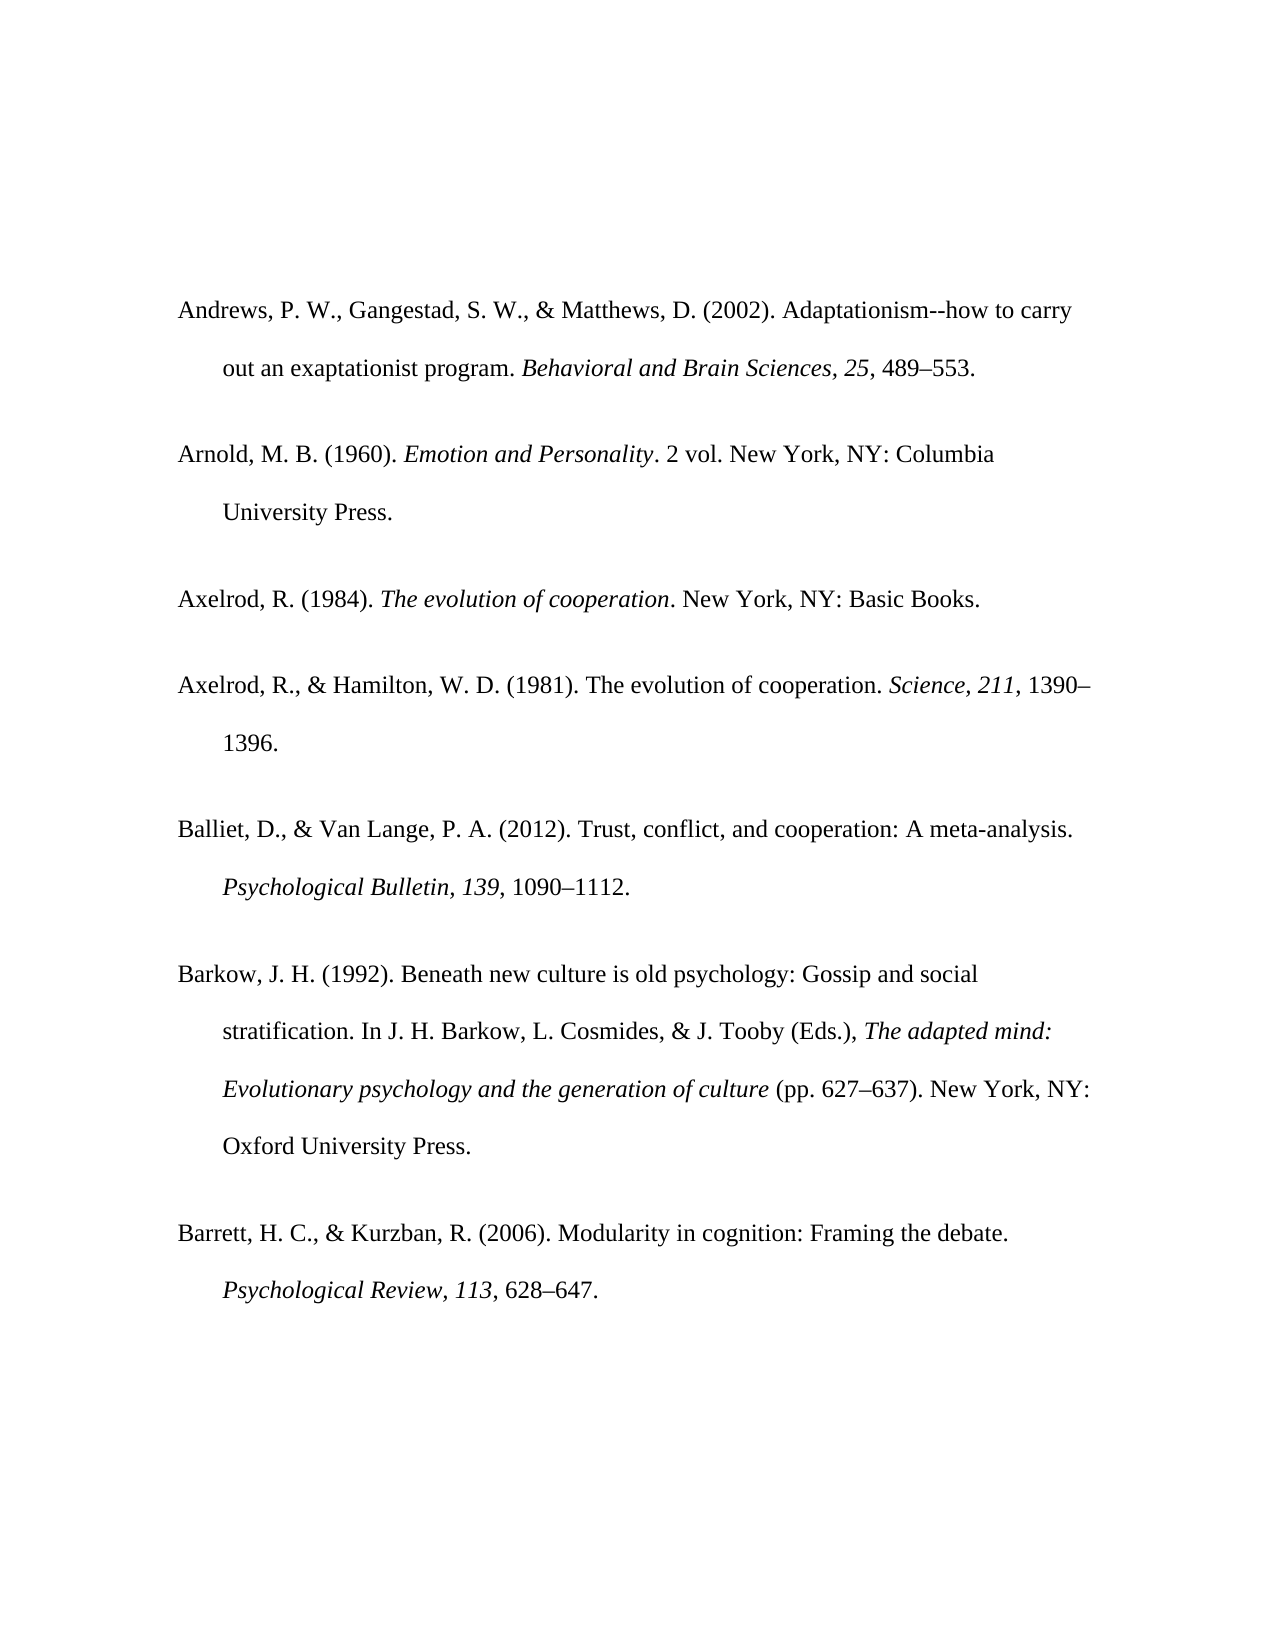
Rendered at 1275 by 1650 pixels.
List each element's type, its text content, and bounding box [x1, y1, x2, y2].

text Balliet, D., & Van Lange, P. A. (2012). Trust, conflict, and cooperation: A meta-analysis. Psychological Bulletin, 139, 1090–1112. [177, 814, 1098, 901]
text Barkow, J. H. (1992). Beneath new culture is old psychology: Gossip and social stratification. In J. H. Barkow, L. Cosmides, & J. Tooby (Eds.), The adapted mind: Evolutionary psychology and the generation of culture (pp. 627–637). New York, NY: Oxford University Press. [177, 959, 1098, 1160]
text Barrett, H. C., & Kurzban, R. (2006). Modularity in cognition: Framing the debate. Psychological Review, 113, 628–647. [177, 1218, 1098, 1304]
text Axelrod, R. (1984). The evolution of cooperation. New York, NY: Basic Books. [177, 584, 1098, 612]
text Andrews, P. W., Gangestad, S. W., & Matthews, D. (2002). Adaptationism--how to carry out an exaptationist program. Behavioral and Brain Sciences, 25, 489–553. [177, 295, 1098, 382]
text Arnold, M. B. (1960). Emotion and Personality. 2 vol. New York, NY: Columbia University Press. [177, 439, 1098, 526]
text Axelrod, R., & Hamilton, W. D. (1981). The evolution of cooperation. Science, 211, 1390–1396. [177, 670, 1098, 757]
